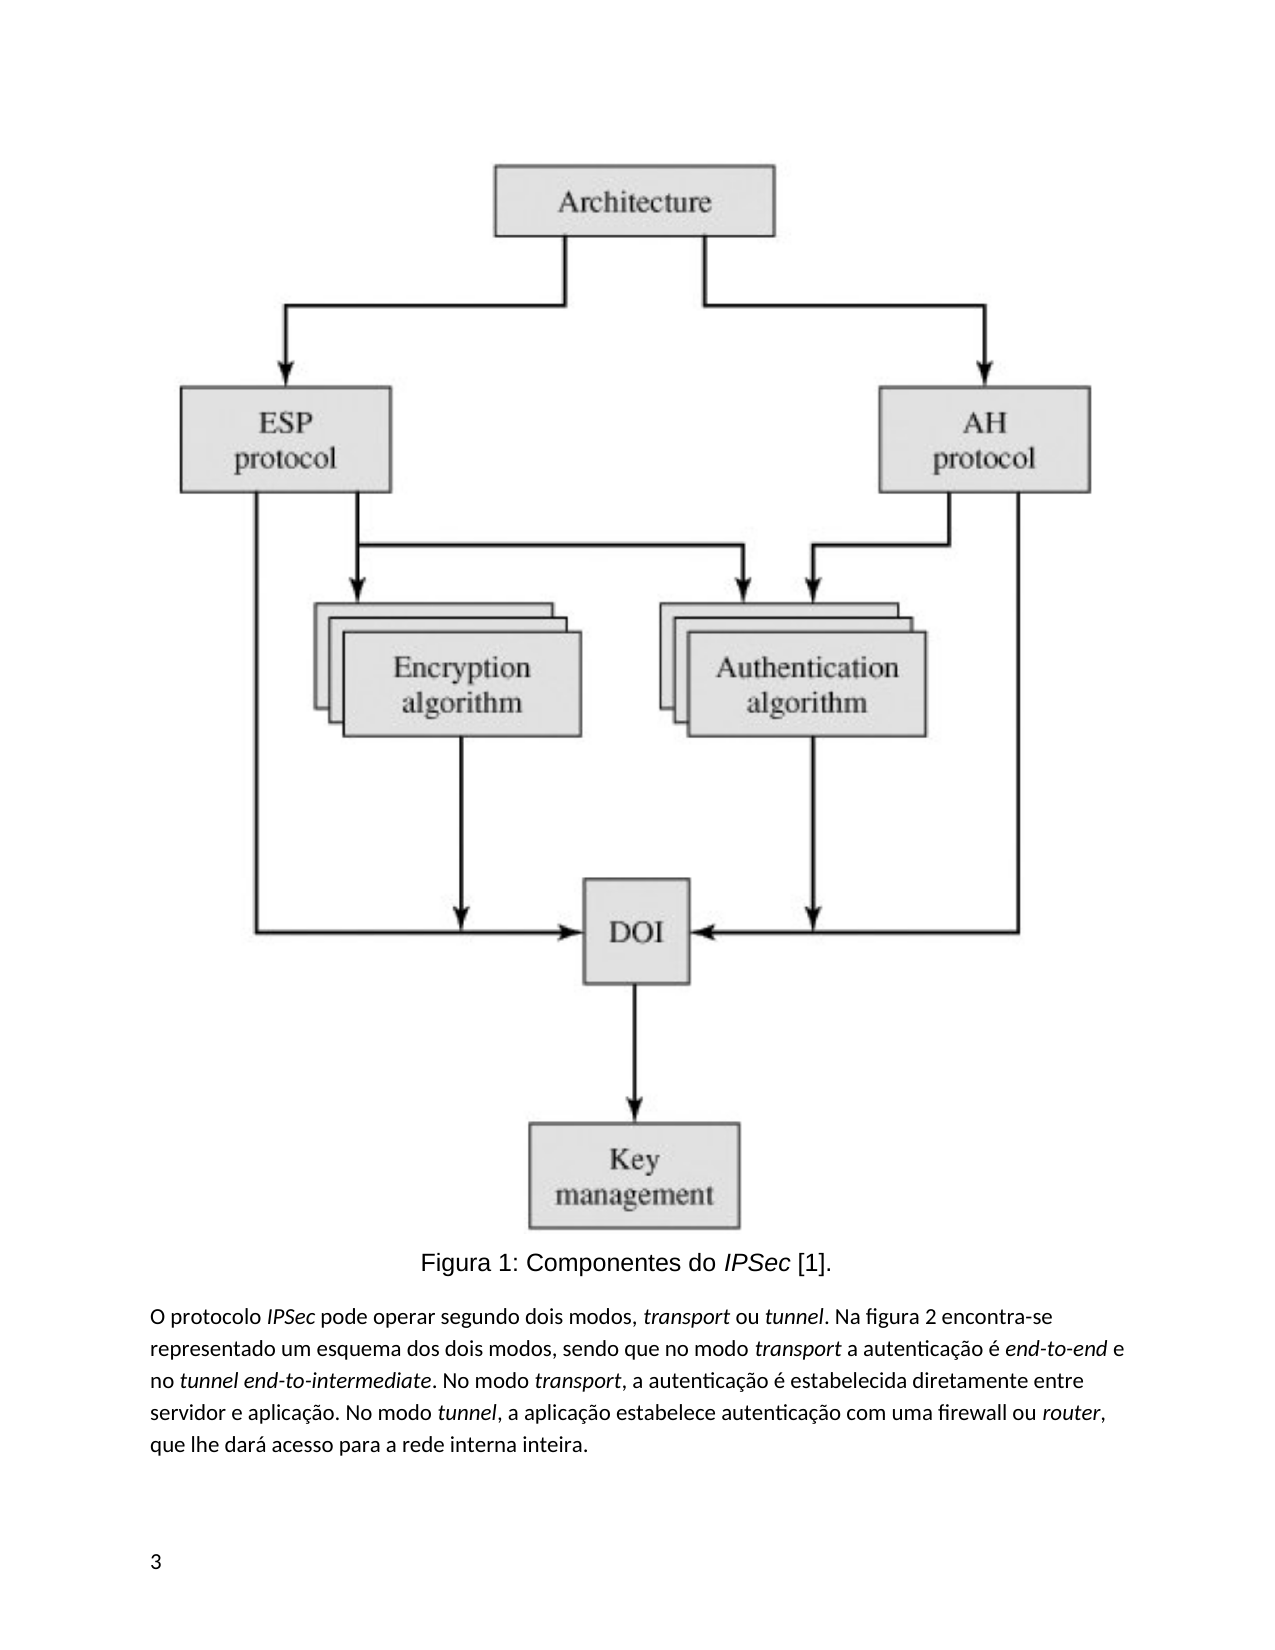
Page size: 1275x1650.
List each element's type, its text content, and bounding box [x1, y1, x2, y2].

list Figura 1: Componentes do IPSec [1]. [150, 150, 1125, 1277]
text O protocolo IPSec pode operar segundo dois modos, transport ou tunnel. Na figura 2 encontra-se representado um esquema dos dois modos, sendo que no modo transport a autenticação é end-to-end e no tunnel end-to-intermediate. No modo transport, a autenticação é estabelecida diretamente entre servidor e aplicação. No modo tunnel, a aplicação estabelece autenticação com uma firewall ou router, que lhe dará acesso para a rede interna inteira. [150, 1302, 1125, 1459]
picture [162, 150, 1113, 1244]
